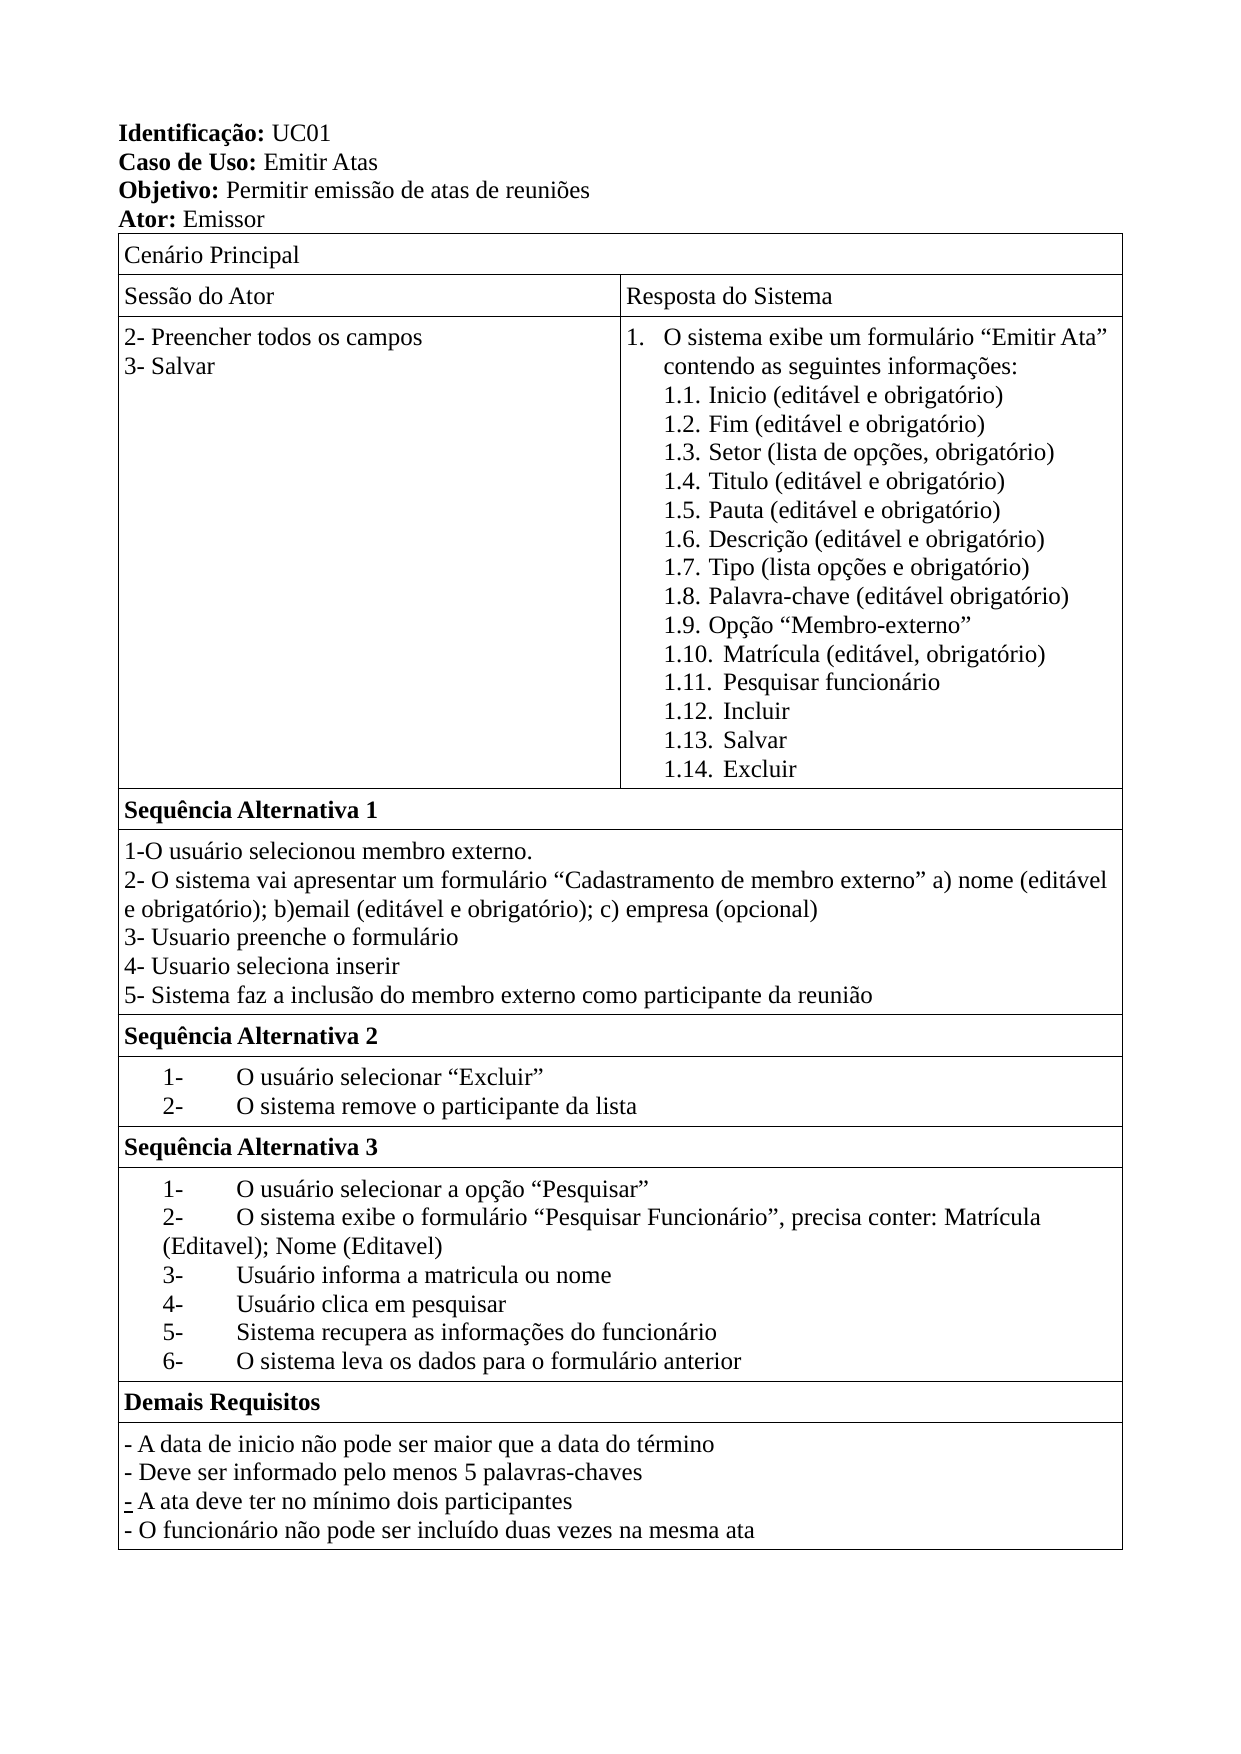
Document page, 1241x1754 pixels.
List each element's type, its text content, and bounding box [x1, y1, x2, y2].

text Objetivo: Permitir emissão de atas de reuniões [118, 176, 1122, 204]
table_cell O sistema exibe um formulário “Emitir Ata” contendo as seguintes informações: Inicio (editável e obrigatório) Fim (editável e obrigatório) Setor (lista de opções, obrigatório) Titulo (editável e obrigatório) Pauta (editável e obrigatório) Descrição (editável e obrigatório) Tipo (lista opções e obrigatório) Palavra-chave (editável obrigatório) Opção “Membro-externo” Matrícula (editável, obrigatório) Pesquisar funcionário Incluir Salvar Excluir [621, 317, 1122, 788]
table_cell O usuário selecionar a opção “Pesquisar” O sistema exibe o formulário “Pesquisar Funcionário”, precisa conter: Matrícula (Editavel); Nome (Editavel) Usuário informa a matricula ou nome Usuário clica em pesquisar Sistema recupera as informações do funcionário O sistema leva os dados para o formulário anterior [119, 1168, 1122, 1381]
table_cell Sequência Alternativa 1 [119, 789, 1122, 829]
table_cell - A data de inicio não pode ser maior que a data do término - Deve ser informado pelo menos 5 palavras-chaves - A ata deve ter no mínimo dois participantes - O funcionário não pode ser incluído duas vezes na mesma ata [119, 1423, 1122, 1549]
table_cell O usuário selecionar “Excluir” O sistema remove o participante da lista [119, 1057, 1122, 1126]
text Identificação: UC01 [118, 118, 1122, 147]
table_cell Sequência Alternativa 2 [119, 1015, 1122, 1056]
table_cell 2- Preencher todos os campos 3- Salvar [119, 317, 620, 788]
table_cell 1-O usuário selecionou membro externo. 2- O sistema vai apresentar um formulário “Cadastramento de membro externo” a) nome (editável e obrigatório); b)email (editável e obrigatório); c) empresa (opcional) 3- Usuario preenche o formulário 4- Usuario seleciona inserir 5- Sistema faz a inclusão do membro externo como participante da reunião [119, 830, 1122, 1014]
text Ator: Emissor [118, 204, 1122, 233]
text Caso de Uso: Emitir Atas [118, 147, 1122, 176]
table_cell Resposta do Sistema [621, 275, 1122, 316]
table_cell Demais Requisitos [119, 1382, 1122, 1422]
table_cell Sessão do Ator [119, 275, 620, 316]
table_cell Sequência Alternativa 3 [119, 1127, 1122, 1167]
table_header Cenário Principal [119, 234, 1122, 274]
